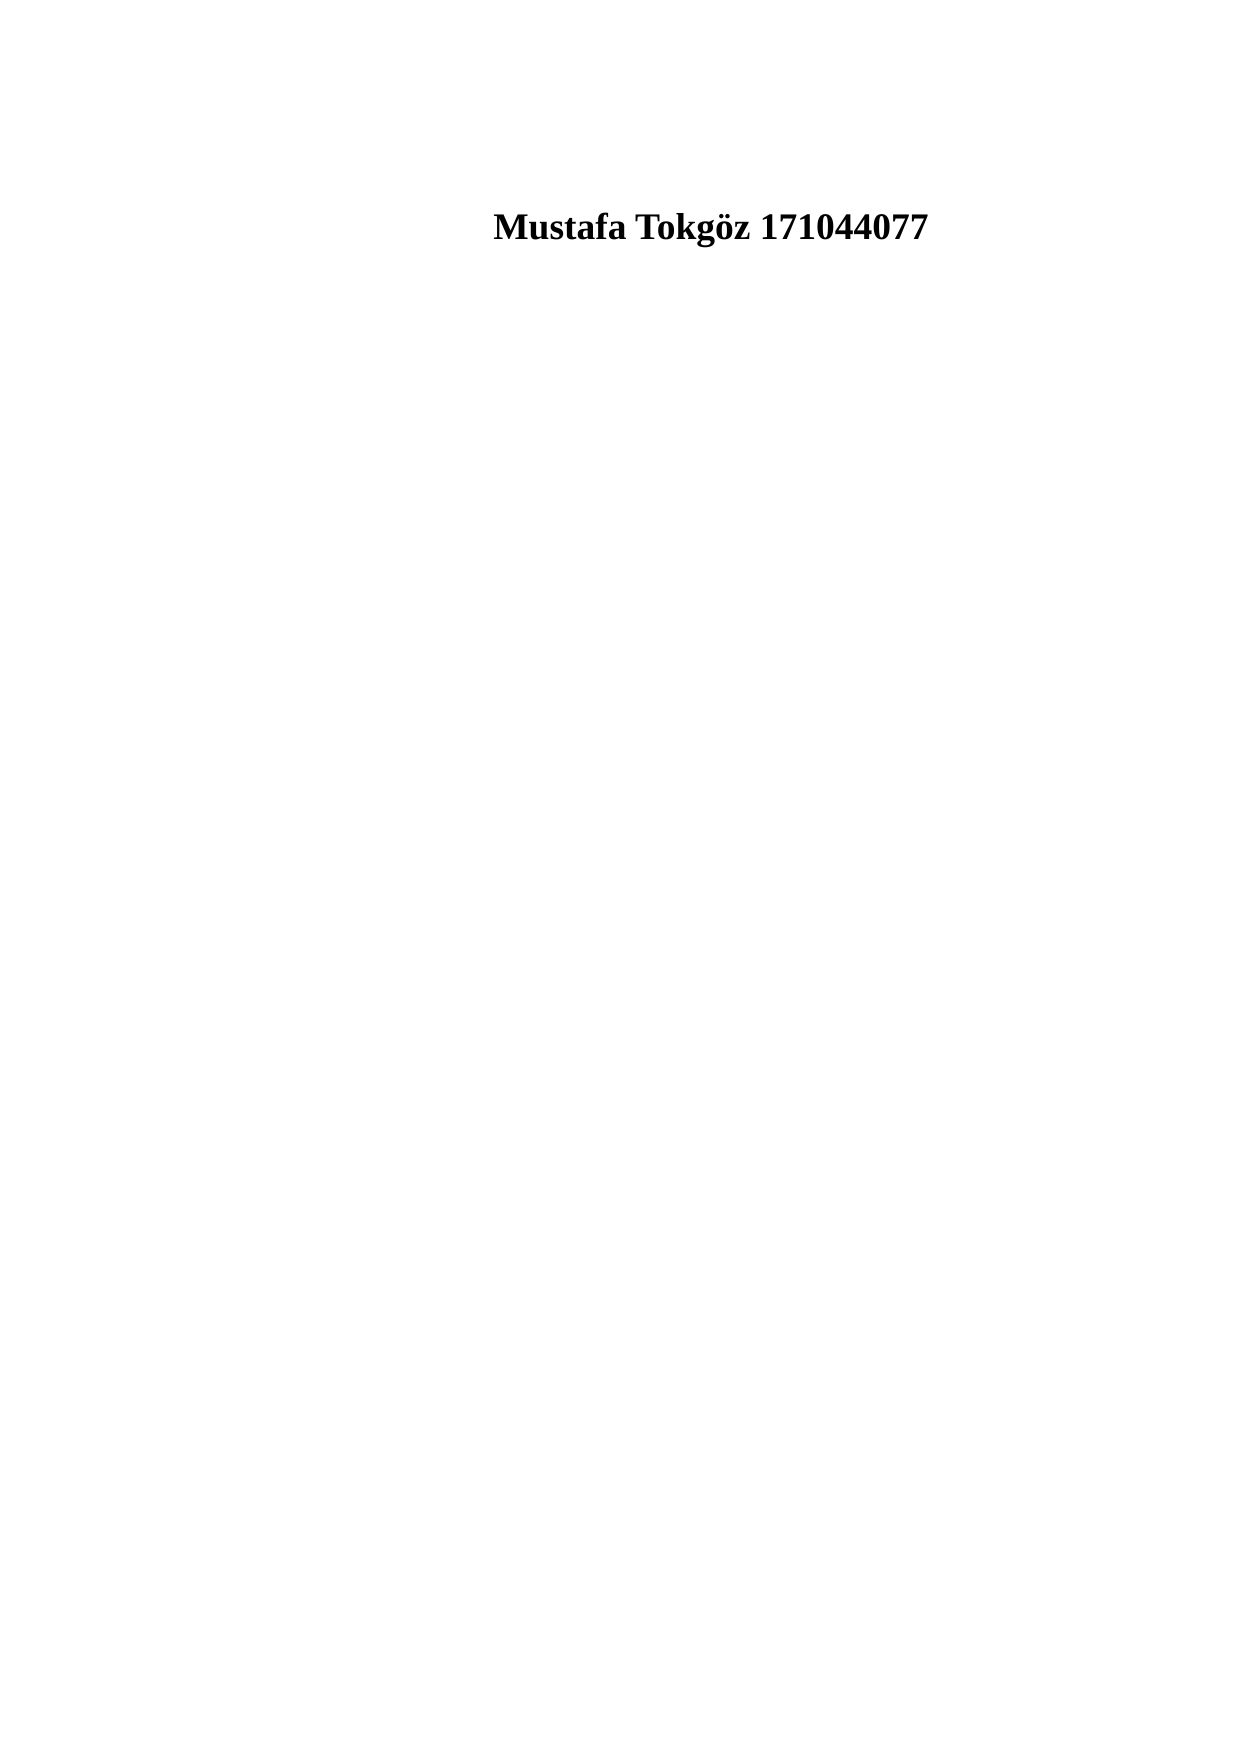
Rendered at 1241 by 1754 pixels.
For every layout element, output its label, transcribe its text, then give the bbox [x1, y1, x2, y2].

text Mustafa Tokgöz 171044077 [118, 204, 1122, 247]
